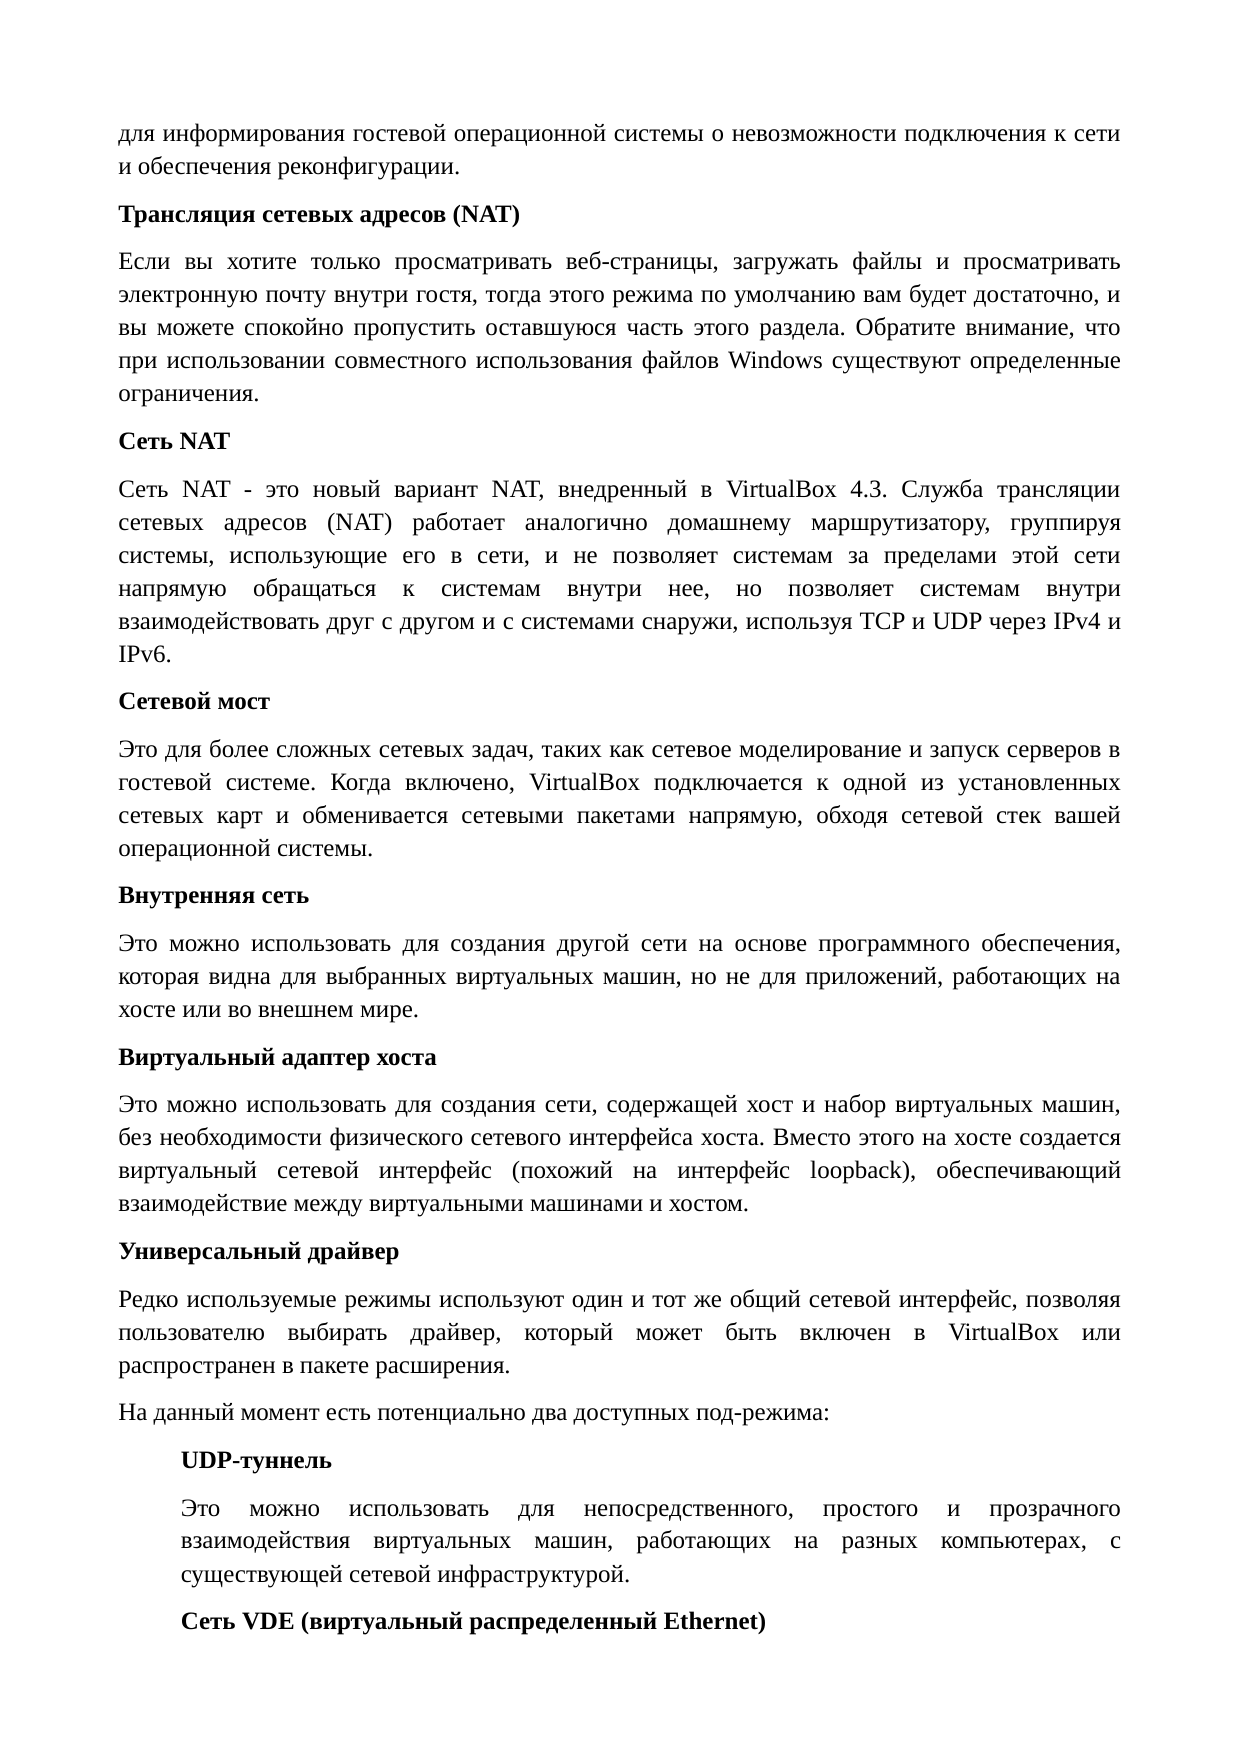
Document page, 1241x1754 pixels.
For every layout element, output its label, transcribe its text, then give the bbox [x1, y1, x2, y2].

text UDP-туннель [181, 1445, 1122, 1474]
text Сеть VDE (виртуальный распределенный Ethernet) [181, 1606, 1122, 1635]
text Это для более сложных сетевых задач, таких как сетевое моделирование и запуск серверов в гостевой системе. Когда включено, VirtualBox подключается к одной из установленных сетевых карт и обменивается сетевыми пакетами напрямую, обходя сетевой стек вашей операционной системы. [118, 734, 1122, 862]
text Виртуальный адаптер хоста [118, 1042, 1122, 1071]
text Это можно использовать для создания другой сети на основе программного обеспечения, которая видна для выбранных виртуальных машин, но не для приложений, работающих на хосте или во внешнем мире. [118, 928, 1122, 1023]
text для информирования гостевой операционной системы о невозможности подключения к сети и обеспечения реконфигурации. [118, 118, 1122, 180]
text Сеть NAT [118, 426, 1122, 455]
text Это можно использовать для непосредственного, простого и прозрачного взаимодействия виртуальных машин, работающих на разных компьютерах, с существующей сетевой инфраструктурой. [181, 1493, 1122, 1587]
text Это можно использовать для создания сети, содержащей хост и набор виртуальных машин, без необходимости физического сетевого интерфейса хоста. Вместо этого на хосте создается виртуальный сетевой интерфейс (похожий на интерфейс loopback), обеспечивающий взаимодействие между виртуальными машинами и хостом. [118, 1089, 1122, 1217]
text Трансляция сетевых адресов (NAT) [118, 199, 1122, 227]
text На данный момент есть потенциально два доступных под-режима: [118, 1397, 1122, 1426]
text Сетевой мост [118, 686, 1122, 715]
text Сеть NAT - это новый вариант NAT, внедренный в VirtualBox 4.3. Служба трансляции сетевых адресов (NAT) работает аналогично домашнему маршрутизатору, группируя системы, использующие его в сети, и не позволяет системам за пределами этой сети напрямую обращаться к системам внутри нее, но позволяет системам внутри взаимодействовать друг с другом и с системами снаружи, используя TCP и UDP через IPv4 и IPv6. [118, 474, 1122, 667]
text Редко используемые режимы используют один и тот же общий сетевой интерфейс, позволяя пользователю выбирать драйвер, который может быть включен в VirtualBox или распространен в пакете расширения. [118, 1284, 1122, 1378]
text Универсальный драйвер [118, 1236, 1122, 1265]
text Если вы хотите только просматривать веб-страницы, загружать файлы и просматривать электронную почту внутри гостя, тогда этого режима по умолчанию вам будет достаточно, и вы можете спокойно пропустить оставшуюся часть этого раздела. Обратите внимание, что при использовании совместного использования файлов Windows существуют определенные ограничения. [118, 246, 1122, 407]
text Внутренняя сеть [118, 881, 1122, 909]
